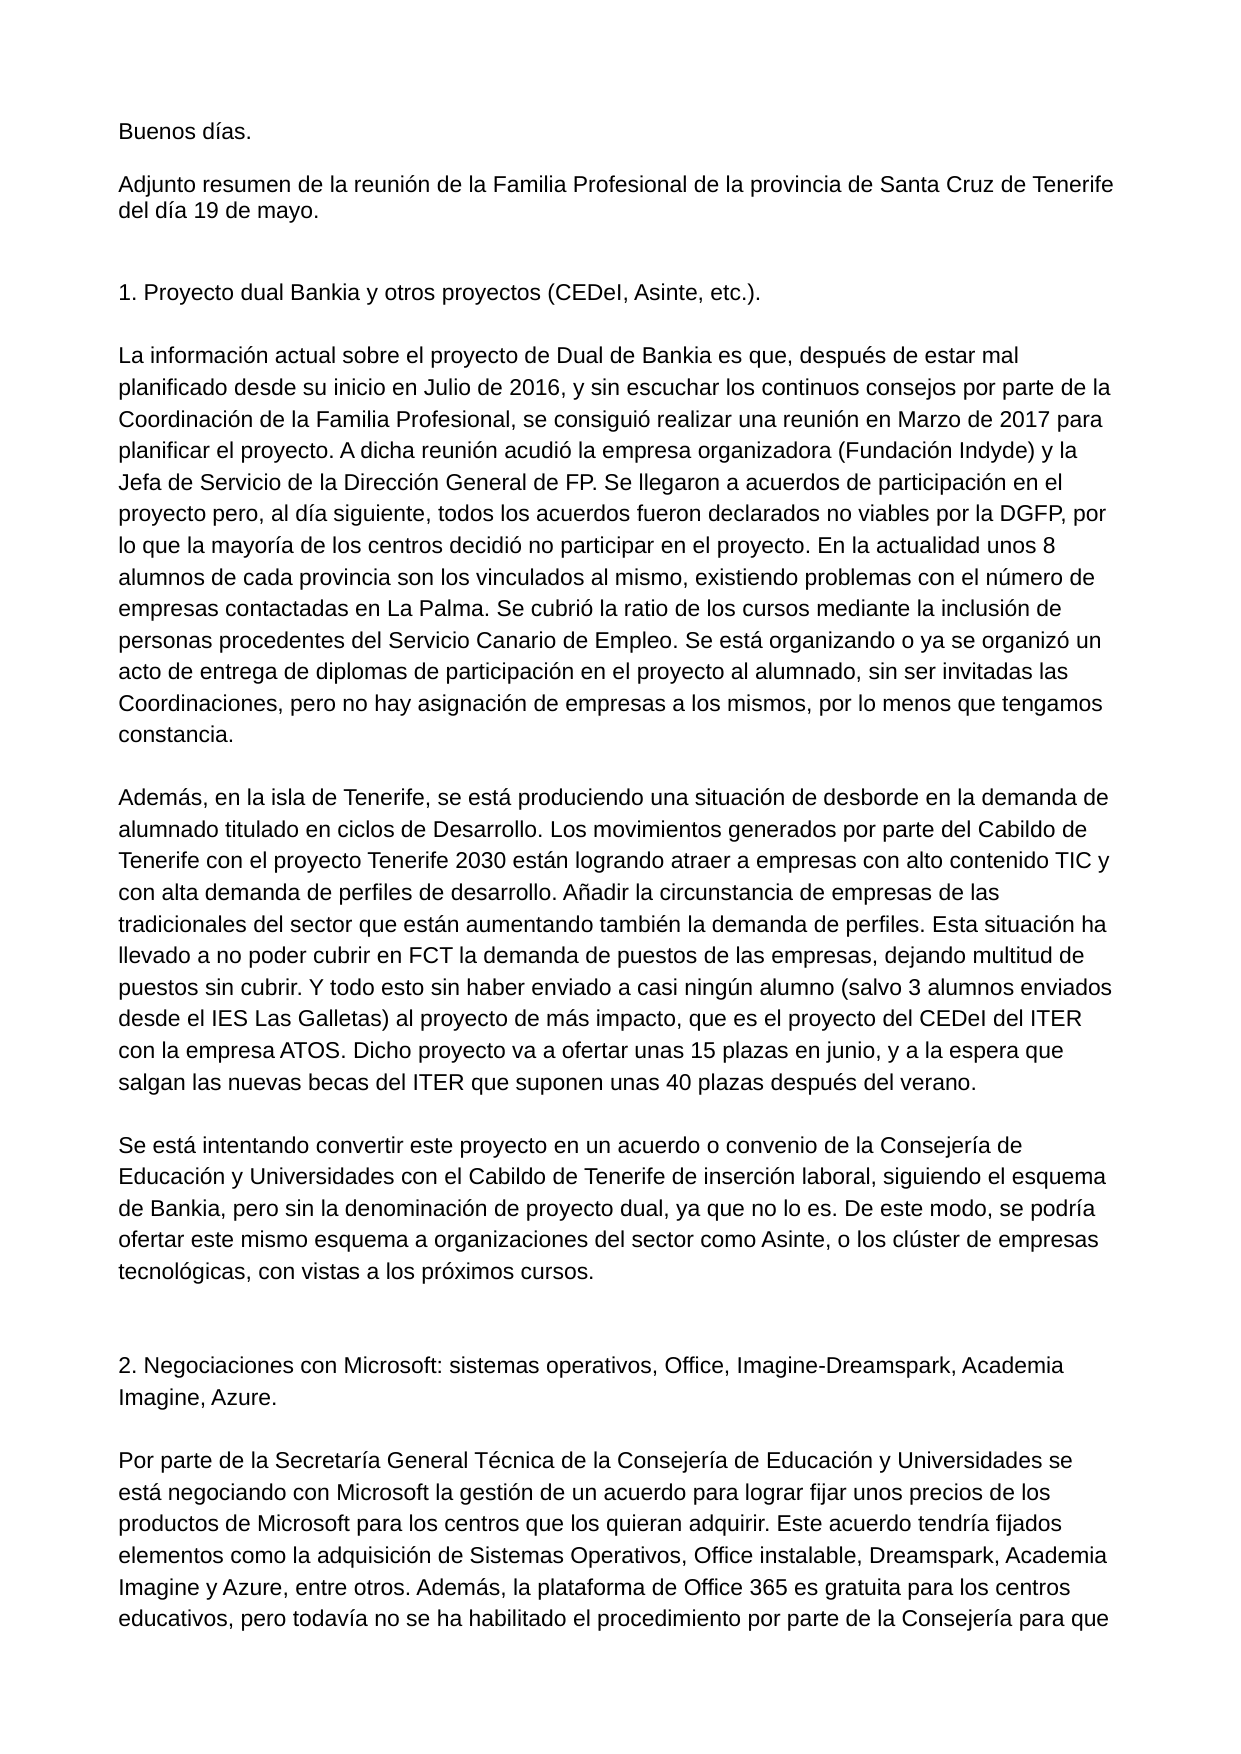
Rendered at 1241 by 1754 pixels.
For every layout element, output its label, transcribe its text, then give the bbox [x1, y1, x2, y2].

text Adjunto resumen de la reunión de la Familia Profesional de la provincia de Santa Cruz de Tenerife del día 19 de mayo. [118, 171, 1122, 223]
text Buenos días. [118, 118, 1122, 144]
text La información actual sobre el proyecto de Dual de Bankia es que, después de estar mal planificado desde su inicio en Julio de 2016, y sin escuchar los continuos consejos por parte de la Coordinación de la Familia Profesional, se consiguió realizar una reunión en Marzo de 2017 para planificar el proyecto. A dicha reunión acudió la empresa organizadora (Fundación Indyde) y la Jefa de Servicio de la Dirección General de FP. Se llegaron a acuerdos de participación en el proyecto pero, al día siguiente, todos los acuerdos fueron declarados no viables por la DGFP, por lo que la mayoría de los centros decidió no participar en el proyecto. En la actualidad unos 8 alumnos de cada provincia son los vinculados al mismo, existiendo problemas con el número de empresas contactadas en La Palma. Se cubrió la ratio de los cursos mediante la inclusión de personas procedentes del Servicio Canario de Empleo. Se está organizando o ya se organizó un acto de entrega de diplomas de participación en el proyecto al alumnado, sin ser invitadas las Coordinaciones, pero no hay asignación de empresas a los mismos, por lo menos que tengamos constancia. [118, 342, 1122, 748]
text 1. Proyecto dual Bankia y otros proyectos (CEDeI, Asinte, etc.). [118, 279, 1122, 306]
text Además, en la isla de Tenerife, se está produciendo una situación de desborde en la demanda de alumnado titulado en ciclos de Desarrollo. Los movimientos generados por parte del Cabildo de Tenerife con el proyecto Tenerife 2030 están logrando atraer a empresas con alto contenido TIC y con alta demanda de perfiles de desarrollo. Añadir la circunstancia de empresas de las tradicionales del sector que están aumentando también la demanda de perfiles. Esta situación ha llevado a no poder cubrir en FCT la demanda de puestos de las empresas, dejando multitud de puestos sin cubrir. Y todo esto sin haber enviado a casi ningún alumno (salvo 3 alumnos enviados desde el IES Las Galletas) al proyecto de más impacto, que es el proyecto del CEDeI del ITER con la empresa ATOS. Dicho proyecto va a ofertar unas 15 plazas en junio, y a la espera que salgan las nuevas becas del ITER que suponen unas 40 plazas después del verano. [118, 784, 1122, 1095]
text Por parte de la Secretaría General Técnica de la Consejería de Educación y Universidades se está negociando con Microsoft la gestión de un acuerdo para lograr fijar unos precios de los productos de Microsoft para los centros que los quieran adquirir. Este acuerdo tendría fijados elementos como la adquisición de Sistemas Operativos, Office instalable, Dreamspark, Academia Imagine y Azure, entre otros. Además, la plataforma de Office 365 es gratuita para los centros educativos, pero todavía no se ha habilitado el procedimiento por parte de la Consejería para que [118, 1447, 1122, 1631]
text 2. Negociaciones con Microsoft: sistemas operativos, Office, Imagine-Dreamspark, Academia Imagine, Azure. [118, 1352, 1122, 1410]
text Se está intentando convertir este proyecto en un acuerdo o convenio de la Consejería de Educación y Universidades con el Cabildo de Tenerife de inserción laboral, siguiendo el esquema de Bankia, pero sin la denominación de proyecto dual, ya que no lo es. De este modo, se podría ofertar este mismo esquema a organizaciones del sector como Asinte, o los clúster de empresas tecnológicas, con vistas a los próximos cursos. [118, 1132, 1122, 1284]
